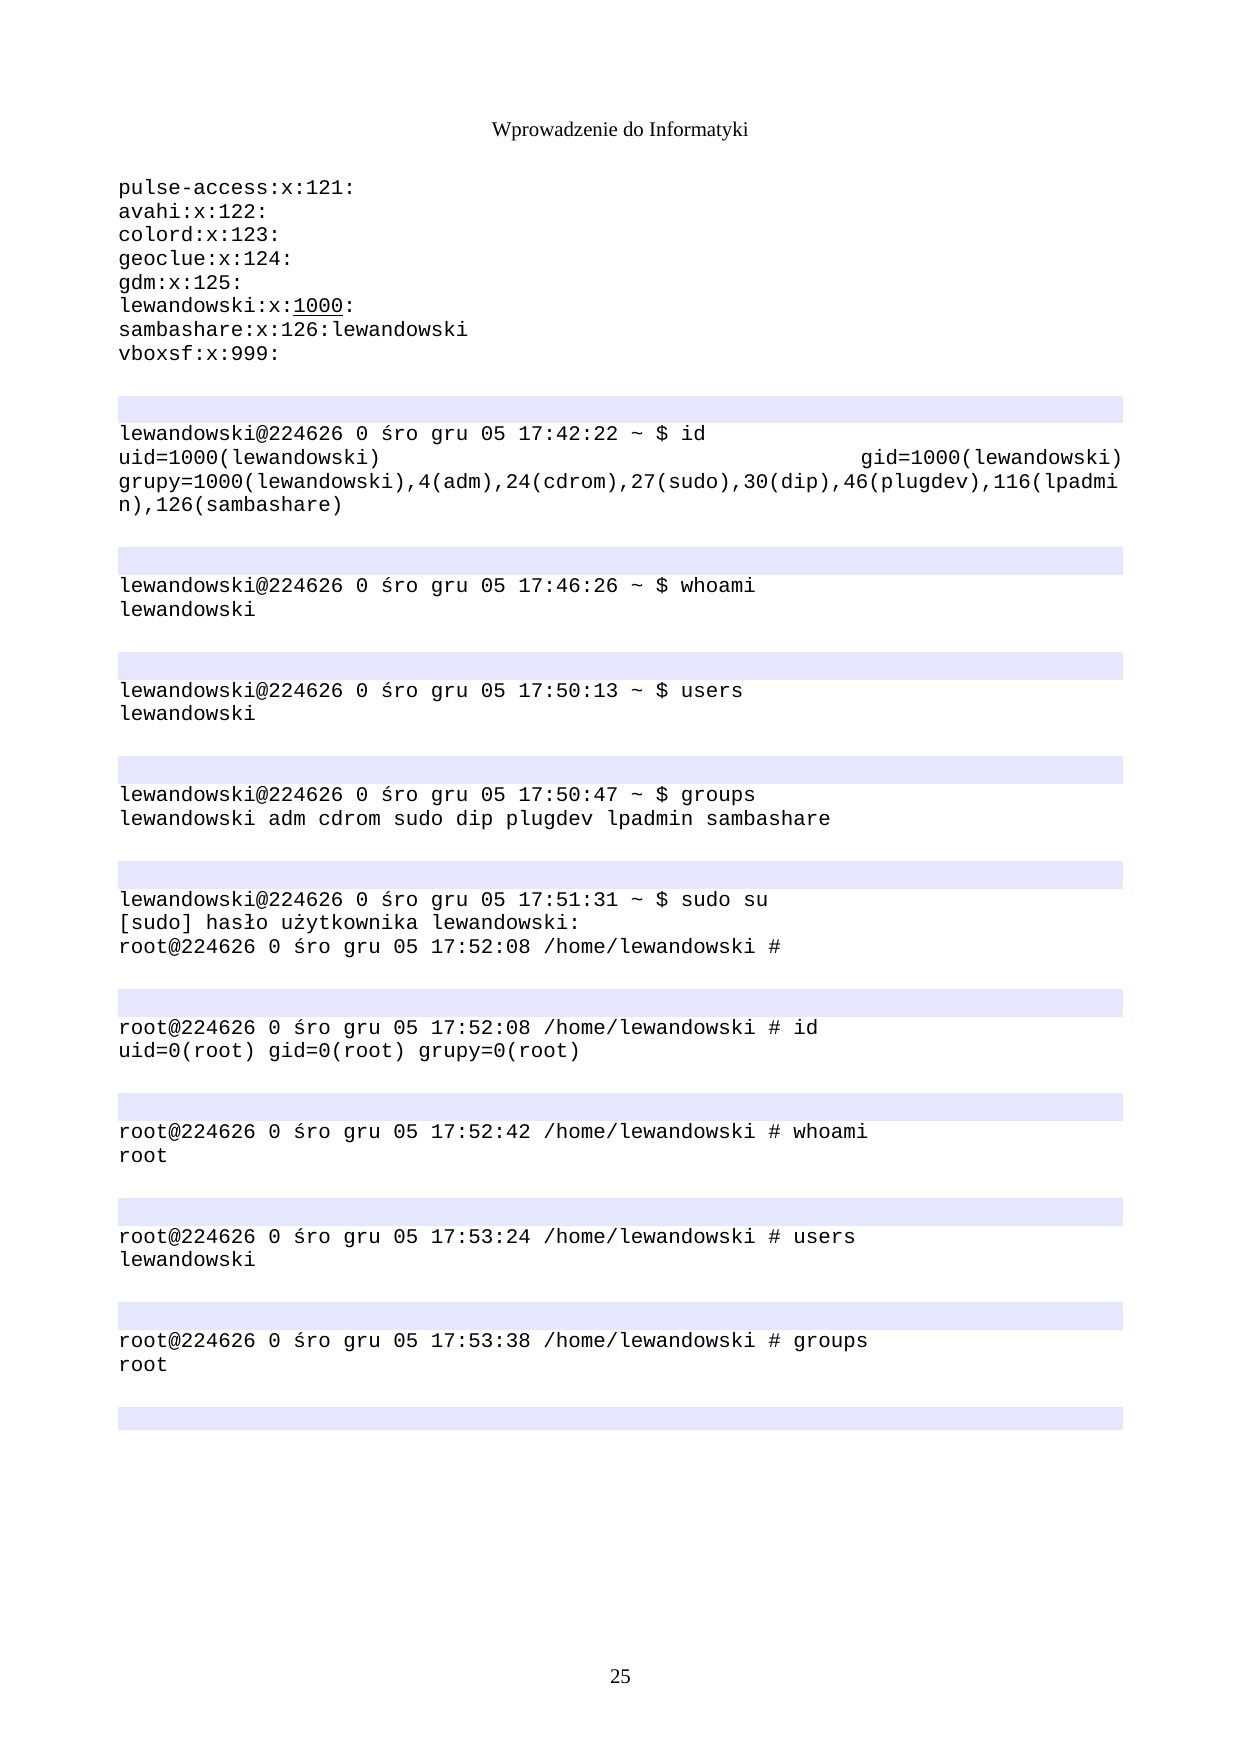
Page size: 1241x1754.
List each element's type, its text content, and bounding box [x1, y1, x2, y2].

table_cell Odpowiednie listingi. ﻿ lewandowski@224626 0 śro gru 05 17:38:08 ~ $ cat /etc/passwd root:x:0:0:root:/root:/bin/bash daemon:x:1:1:daemon:/usr/sbin:/usr/sbin/nologin bin:x:2:2:bin:/bin:/usr/sbin/nologin sys:x:3:3:sys:/dev:/usr/sbin/nologin sync:x:4:65534:sync:/bin:/bin/sync games:x:5:60:games:/usr/games:/usr/sbin/nologin man:x:6:12:man:/var/cache/man:/usr/sbin/nologin lp:x:7:7:lp:/var/spool/lpd:/usr/sbin/nologin mail:x:8:8:mail:/var/mail:/usr/sbin/nologin news:x:9:9:news:/var/spool/news:/usr/sbin/nologin uucp:x:10:10:uucp:/var/spool/uucp:/usr/sbin/nologin proxy:x:13:13:proxy:/bin:/usr/sbin/nologin www-data:x:33:33:www-data:/var/www:/usr/sbin/nologin backup:x:34:34:backup:/var/backups:/usr/sbin/nologin list:x:38:38:Mailing List Manager:/var/list:/usr/sbin/nologin irc:x:39:39:ircd:/var/run/ircd:/usr/sbin/nologin gnats:x:41:41:Gnats Bug-Reporting System (admin):/var/lib/gnats:/usr/sbin/nologin nobody:x:65534:65534:nobody:/nonexistent:/usr/sbin/nologin systemd-network:x:100:102:systemd Network Management,,,:/run/systemd/netif:/usr/sbin/nologin systemd-resolve:x:101:103:systemd Resolver,,,:/run/systemd/resolve:/usr/sbin/nologin syslog:x:102:106::/home/syslog:/usr/sbin/nologin messagebus:x:103:107::/nonexistent:/usr/sbin/nologin _apt:x:104:65534::/nonexistent:/usr/sbin/nologin uuidd:x:105:111::/run/uuidd:/usr/sbin/nologin avahi-autoipd:x:106:112:Avahi autoip daemon,,,:/var/lib/avahi-autoipd:/usr/sbin/nologin usbmux:x:107:46:usbmux daemon,,,:/var/lib/usbmux:/usr/sbin/nologin dnsmasq:x:108:65534:dnsmasq,,,:/var/lib/misc:/usr/sbin/nologin rtkit:x:109:114:RealtimeKit,,,:/proc:/usr/sbin/nologin cups-pk-helper:x:110:116:user for cups-pk-helper service,,,:/home/cups-pk-helper:/usr/sbin/nologin speech-dispatcher:x:111:29:Speech Dispatcher,,,:/var/run/speech-dispatcher:/bin/false whoopsie:x:112:117::/nonexistent:/bin/false kernoops:x:113:65534:Kernel Oops Tracking Daemon,,,:/:/usr/sbin/nologin saned:x:114:119::/var/lib/saned:/usr/sbin/nologin pulse:x:115:120:PulseAudio daemon,,,:/var/run/pulse:/usr/sbin/nologin avahi:x:116:122:Avahi mDNS daemon,,,:/var/run/avahi-daemon:/usr/sbin/nologin colord:x:117:123:colord colour management daemon,,,:/var/lib/colord:/usr/sbin/nologin hplip:x:118:7:HPLIP system user,,,:/var/run/hplip:/bin/false geoclue:x:119:124::/var/lib/geoclue:/usr/sbin/nologin gnome-initial-setup:x:120:65534::/run/gnome-initial-setup/:/bin/false gdm:x:121:125:Gnome Display Manager:/var/lib/gdm3:/bin/false lewandowski:x:1000:1000:Bartosz Lewandowski,,,:/home/lewandowski:/bin/bash vboxadd:x:999:1::/var/run/vboxadd:/bin/false ﻿ lewandowski@224626 0 śro gru 05 17:42:02 ~ $ cat /etc/group root:x:0: daemon:x:1: bin:x:2: sys:x:3: adm:x:4:syslog,lewandowski tty:x:5: disk:x:6: lp:x:7: mail:x:8: news:x:9: uucp:x:10: man:x:12: proxy:x:13: kmem:x:15: dialout:x:20: fax:x:21: voice:x:22: cdrom:x:24:lewandowski floppy:x:25: tape:x:26: sudo:x:27:lewandowski audio:x:29:pulse dip:x:30:lewandowski www-data:x:33: backup:x:34: operator:x:37: list:x:38: irc:x:39: src:x:40: gnats:x:41: shadow:x:42: utmp:x:43: video:x:44: sasl:x:45: plugdev:x:46:lewandowski staff:x:50: games:x:60: users:x:100: nogroup:x:65534: systemd-journal:x:101: systemd-network:x:102: systemd-resolve:x:103: input:x:104: crontab:x:105: syslog:x:106: messagebus:x:107: netdev:x:108: mlocate:x:109: ssl-cert:x:110: uuidd:x:111: avahi-autoipd:x:112: bluetooth:x:113: rtkit:x:114: ssh:x:115: lpadmin:x:116:lewandowski whoopsie:x:117: scanner:x:118:saned saned:x:119: pulse:x:120: pulse-access:x:121: avahi:x:122: colord:x:123: geoclue:x:124: gdm:x:125: lewandowski:x:1000: sambashare:x:126:lewandowski vboxsf:x:999: ﻿﻿ lewandowski@224626 0 śro gru 05 17:42:22 ~ $ id uid=1000(lewandowski) gid=1000(lewandowski) grupy=1000(lewandowski),4(adm),24(cdrom),27(sudo),30(dip),46(plugdev),116(lpadmin),126(sambashare) ﻿ lewandowski@224626 0 śro gru 05 17:46:26 ~ $ whoami lewandowski ﻿ lewandowski@224626 0 śro gru 05 17:50:13 ~ $ users lewandowski ﻿ lewandowski@224626 0 śro gru 05 17:50:47 ~ $ groups lewandowski adm cdrom sudo dip plugdev lpadmin sambashare ﻿ lewandowski@224626 0 śro gru 05 17:51:31 ~ $ sudo su [sudo] hasło użytkownika lewandowski: root@224626 0 śro gru 05 17:52:08 /home/lewandowski # ﻿ root@224626 0 śro gru 05 17:52:08 /home/lewandowski # id uid=0(root) gid=0(root) grupy=0(root) ﻿ root@224626 0 śro gru 05 17:52:42 /home/lewandowski # whoami root ﻿ root@224626 0 śro gru 05 17:53:24 /home/lewandowski # users lewandowski ﻿ root@224626 0 śro gru 05 17:53:38 /home/lewandowski # groups root [118, 889, 1123, 989]
table_cell Odpowiednie listingi. ﻿ lewandowski@224626 0 śro gru 05 17:38:08 ~ $ cat /etc/passwd root:x:0:0:root:/root:/bin/bash daemon:x:1:1:daemon:/usr/sbin:/usr/sbin/nologin bin:x:2:2:bin:/bin:/usr/sbin/nologin sys:x:3:3:sys:/dev:/usr/sbin/nologin sync:x:4:65534:sync:/bin:/bin/sync games:x:5:60:games:/usr/games:/usr/sbin/nologin man:x:6:12:man:/var/cache/man:/usr/sbin/nologin lp:x:7:7:lp:/var/spool/lpd:/usr/sbin/nologin mail:x:8:8:mail:/var/mail:/usr/sbin/nologin news:x:9:9:news:/var/spool/news:/usr/sbin/nologin uucp:x:10:10:uucp:/var/spool/uucp:/usr/sbin/nologin proxy:x:13:13:proxy:/bin:/usr/sbin/nologin www-data:x:33:33:www-data:/var/www:/usr/sbin/nologin backup:x:34:34:backup:/var/backups:/usr/sbin/nologin list:x:38:38:Mailing List Manager:/var/list:/usr/sbin/nologin irc:x:39:39:ircd:/var/run/ircd:/usr/sbin/nologin gnats:x:41:41:Gnats Bug-Reporting System (admin):/var/lib/gnats:/usr/sbin/nologin nobody:x:65534:65534:nobody:/nonexistent:/usr/sbin/nologin systemd-network:x:100:102:systemd Network Management,,,:/run/systemd/netif:/usr/sbin/nologin systemd-resolve:x:101:103:systemd Resolver,,,:/run/systemd/resolve:/usr/sbin/nologin syslog:x:102:106::/home/syslog:/usr/sbin/nologin messagebus:x:103:107::/nonexistent:/usr/sbin/nologin _apt:x:104:65534::/nonexistent:/usr/sbin/nologin uuidd:x:105:111::/run/uuidd:/usr/sbin/nologin avahi-autoipd:x:106:112:Avahi autoip daemon,,,:/var/lib/avahi-autoipd:/usr/sbin/nologin usbmux:x:107:46:usbmux daemon,,,:/var/lib/usbmux:/usr/sbin/nologin dnsmasq:x:108:65534:dnsmasq,,,:/var/lib/misc:/usr/sbin/nologin rtkit:x:109:114:RealtimeKit,,,:/proc:/usr/sbin/nologin cups-pk-helper:x:110:116:user for cups-pk-helper service,,,:/home/cups-pk-helper:/usr/sbin/nologin speech-dispatcher:x:111:29:Speech Dispatcher,,,:/var/run/speech-dispatcher:/bin/false whoopsie:x:112:117::/nonexistent:/bin/false kernoops:x:113:65534:Kernel Oops Tracking Daemon,,,:/:/usr/sbin/nologin saned:x:114:119::/var/lib/saned:/usr/sbin/nologin pulse:x:115:120:PulseAudio daemon,,,:/var/run/pulse:/usr/sbin/nologin avahi:x:116:122:Avahi mDNS daemon,,,:/var/run/avahi-daemon:/usr/sbin/nologin colord:x:117:123:colord colour management daemon,,,:/var/lib/colord:/usr/sbin/nologin hplip:x:118:7:HPLIP system user,,,:/var/run/hplip:/bin/false geoclue:x:119:124::/var/lib/geoclue:/usr/sbin/nologin gnome-initial-setup:x:120:65534::/run/gnome-initial-setup/:/bin/false gdm:x:121:125:Gnome Display Manager:/var/lib/gdm3:/bin/false lewandowski:x:1000:1000:Bartosz Lewandowski,,,:/home/lewandowski:/bin/bash vboxadd:x:999:1::/var/run/vboxadd:/bin/false ﻿ lewandowski@224626 0 śro gru 05 17:42:02 ~ $ cat /etc/group root:x:0: daemon:x:1: bin:x:2: sys:x:3: adm:x:4:syslog,lewandowski tty:x:5: disk:x:6: lp:x:7: mail:x:8: news:x:9: uucp:x:10: man:x:12: proxy:x:13: kmem:x:15: dialout:x:20: fax:x:21: voice:x:22: cdrom:x:24:lewandowski floppy:x:25: tape:x:26: sudo:x:27:lewandowski audio:x:29:pulse dip:x:30:lewandowski www-data:x:33: backup:x:34: operator:x:37: list:x:38: irc:x:39: src:x:40: gnats:x:41: shadow:x:42: utmp:x:43: video:x:44: sasl:x:45: plugdev:x:46:lewandowski staff:x:50: games:x:60: users:x:100: nogroup:x:65534: systemd-journal:x:101: systemd-network:x:102: systemd-resolve:x:103: input:x:104: crontab:x:105: syslog:x:106: messagebus:x:107: netdev:x:108: mlocate:x:109: ssl-cert:x:110: uuidd:x:111: avahi-autoipd:x:112: bluetooth:x:113: rtkit:x:114: ssh:x:115: lpadmin:x:116:lewandowski whoopsie:x:117: scanner:x:118:saned saned:x:119: pulse:x:120: pulse-access:x:121: avahi:x:122: colord:x:123: geoclue:x:124: gdm:x:125: lewandowski:x:1000: sambashare:x:126:lewandowski vboxsf:x:999: ﻿﻿ lewandowski@224626 0 śro gru 05 17:42:22 ~ $ id uid=1000(lewandowski) gid=1000(lewandowski) grupy=1000(lewandowski),4(adm),24(cdrom),27(sudo),30(dip),46(plugdev),116(lpadmin),126(sambashare) ﻿ lewandowski@224626 0 śro gru 05 17:46:26 ~ $ whoami lewandowski ﻿ lewandowski@224626 0 śro gru 05 17:50:13 ~ $ users lewandowski ﻿ lewandowski@224626 0 śro gru 05 17:50:47 ~ $ groups lewandowski adm cdrom sudo dip plugdev lpadmin sambashare ﻿ lewandowski@224626 0 śro gru 05 17:51:31 ~ $ sudo su [sudo] hasło użytkownika lewandowski: root@224626 0 śro gru 05 17:52:08 /home/lewandowski # ﻿ root@224626 0 śro gru 05 17:52:08 /home/lewandowski # id uid=0(root) gid=0(root) grupy=0(root) ﻿ root@224626 0 śro gru 05 17:52:42 /home/lewandowski # whoami root ﻿ root@224626 0 śro gru 05 17:53:24 /home/lewandowski # users lewandowski ﻿ root@224626 0 śro gru 05 17:53:38 /home/lewandowski # groups root [118, 177, 1123, 396]
table_cell Odpowiednie listingi. ﻿ lewandowski@224626 0 śro gru 05 17:38:08 ~ $ cat /etc/passwd root:x:0:0:root:/root:/bin/bash daemon:x:1:1:daemon:/usr/sbin:/usr/sbin/nologin bin:x:2:2:bin:/bin:/usr/sbin/nologin sys:x:3:3:sys:/dev:/usr/sbin/nologin sync:x:4:65534:sync:/bin:/bin/sync games:x:5:60:games:/usr/games:/usr/sbin/nologin man:x:6:12:man:/var/cache/man:/usr/sbin/nologin lp:x:7:7:lp:/var/spool/lpd:/usr/sbin/nologin mail:x:8:8:mail:/var/mail:/usr/sbin/nologin news:x:9:9:news:/var/spool/news:/usr/sbin/nologin uucp:x:10:10:uucp:/var/spool/uucp:/usr/sbin/nologin proxy:x:13:13:proxy:/bin:/usr/sbin/nologin www-data:x:33:33:www-data:/var/www:/usr/sbin/nologin backup:x:34:34:backup:/var/backups:/usr/sbin/nologin list:x:38:38:Mailing List Manager:/var/list:/usr/sbin/nologin irc:x:39:39:ircd:/var/run/ircd:/usr/sbin/nologin gnats:x:41:41:Gnats Bug-Reporting System (admin):/var/lib/gnats:/usr/sbin/nologin nobody:x:65534:65534:nobody:/nonexistent:/usr/sbin/nologin systemd-network:x:100:102:systemd Network Management,,,:/run/systemd/netif:/usr/sbin/nologin systemd-resolve:x:101:103:systemd Resolver,,,:/run/systemd/resolve:/usr/sbin/nologin syslog:x:102:106::/home/syslog:/usr/sbin/nologin messagebus:x:103:107::/nonexistent:/usr/sbin/nologin _apt:x:104:65534::/nonexistent:/usr/sbin/nologin uuidd:x:105:111::/run/uuidd:/usr/sbin/nologin avahi-autoipd:x:106:112:Avahi autoip daemon,,,:/var/lib/avahi-autoipd:/usr/sbin/nologin usbmux:x:107:46:usbmux daemon,,,:/var/lib/usbmux:/usr/sbin/nologin dnsmasq:x:108:65534:dnsmasq,,,:/var/lib/misc:/usr/sbin/nologin rtkit:x:109:114:RealtimeKit,,,:/proc:/usr/sbin/nologin cups-pk-helper:x:110:116:user for cups-pk-helper service,,,:/home/cups-pk-helper:/usr/sbin/nologin speech-dispatcher:x:111:29:Speech Dispatcher,,,:/var/run/speech-dispatcher:/bin/false whoopsie:x:112:117::/nonexistent:/bin/false kernoops:x:113:65534:Kernel Oops Tracking Daemon,,,:/:/usr/sbin/nologin saned:x:114:119::/var/lib/saned:/usr/sbin/nologin pulse:x:115:120:PulseAudio daemon,,,:/var/run/pulse:/usr/sbin/nologin avahi:x:116:122:Avahi mDNS daemon,,,:/var/run/avahi-daemon:/usr/sbin/nologin colord:x:117:123:colord colour management daemon,,,:/var/lib/colord:/usr/sbin/nologin hplip:x:118:7:HPLIP system user,,,:/var/run/hplip:/bin/false geoclue:x:119:124::/var/lib/geoclue:/usr/sbin/nologin gnome-initial-setup:x:120:65534::/run/gnome-initial-setup/:/bin/false gdm:x:121:125:Gnome Display Manager:/var/lib/gdm3:/bin/false lewandowski:x:1000:1000:Bartosz Lewandowski,,,:/home/lewandowski:/bin/bash vboxadd:x:999:1::/var/run/vboxadd:/bin/false ﻿ lewandowski@224626 0 śro gru 05 17:42:02 ~ $ cat /etc/group root:x:0: daemon:x:1: bin:x:2: sys:x:3: adm:x:4:syslog,lewandowski tty:x:5: disk:x:6: lp:x:7: mail:x:8: news:x:9: uucp:x:10: man:x:12: proxy:x:13: kmem:x:15: dialout:x:20: fax:x:21: voice:x:22: cdrom:x:24:lewandowski floppy:x:25: tape:x:26: sudo:x:27:lewandowski audio:x:29:pulse dip:x:30:lewandowski www-data:x:33: backup:x:34: operator:x:37: list:x:38: irc:x:39: src:x:40: gnats:x:41: shadow:x:42: utmp:x:43: video:x:44: sasl:x:45: plugdev:x:46:lewandowski staff:x:50: games:x:60: users:x:100: nogroup:x:65534: systemd-journal:x:101: systemd-network:x:102: systemd-resolve:x:103: input:x:104: crontab:x:105: syslog:x:106: messagebus:x:107: netdev:x:108: mlocate:x:109: ssl-cert:x:110: uuidd:x:111: avahi-autoipd:x:112: bluetooth:x:113: rtkit:x:114: ssh:x:115: lpadmin:x:116:lewandowski whoopsie:x:117: scanner:x:118:saned saned:x:119: pulse:x:120: pulse-access:x:121: avahi:x:122: colord:x:123: geoclue:x:124: gdm:x:125: lewandowski:x:1000: sambashare:x:126:lewandowski vboxsf:x:999: ﻿﻿ lewandowski@224626 0 śro gru 05 17:42:22 ~ $ id uid=1000(lewandowski) gid=1000(lewandowski) grupy=1000(lewandowski),4(adm),24(cdrom),27(sudo),30(dip),46(plugdev),116(lpadmin),126(sambashare) ﻿ lewandowski@224626 0 śro gru 05 17:46:26 ~ $ whoami lewandowski ﻿ lewandowski@224626 0 śro gru 05 17:50:13 ~ $ users lewandowski ﻿ lewandowski@224626 0 śro gru 05 17:50:47 ~ $ groups lewandowski adm cdrom sudo dip plugdev lpadmin sambashare ﻿ lewandowski@224626 0 śro gru 05 17:51:31 ~ $ sudo su [sudo] hasło użytkownika lewandowski: root@224626 0 śro gru 05 17:52:08 /home/lewandowski # ﻿ root@224626 0 śro gru 05 17:52:08 /home/lewandowski # id uid=0(root) gid=0(root) grupy=0(root) ﻿ root@224626 0 śro gru 05 17:52:42 /home/lewandowski # whoami root ﻿ root@224626 0 śro gru 05 17:53:24 /home/lewandowski # users lewandowski ﻿ root@224626 0 śro gru 05 17:53:38 /home/lewandowski # groups root [118, 423, 1123, 547]
